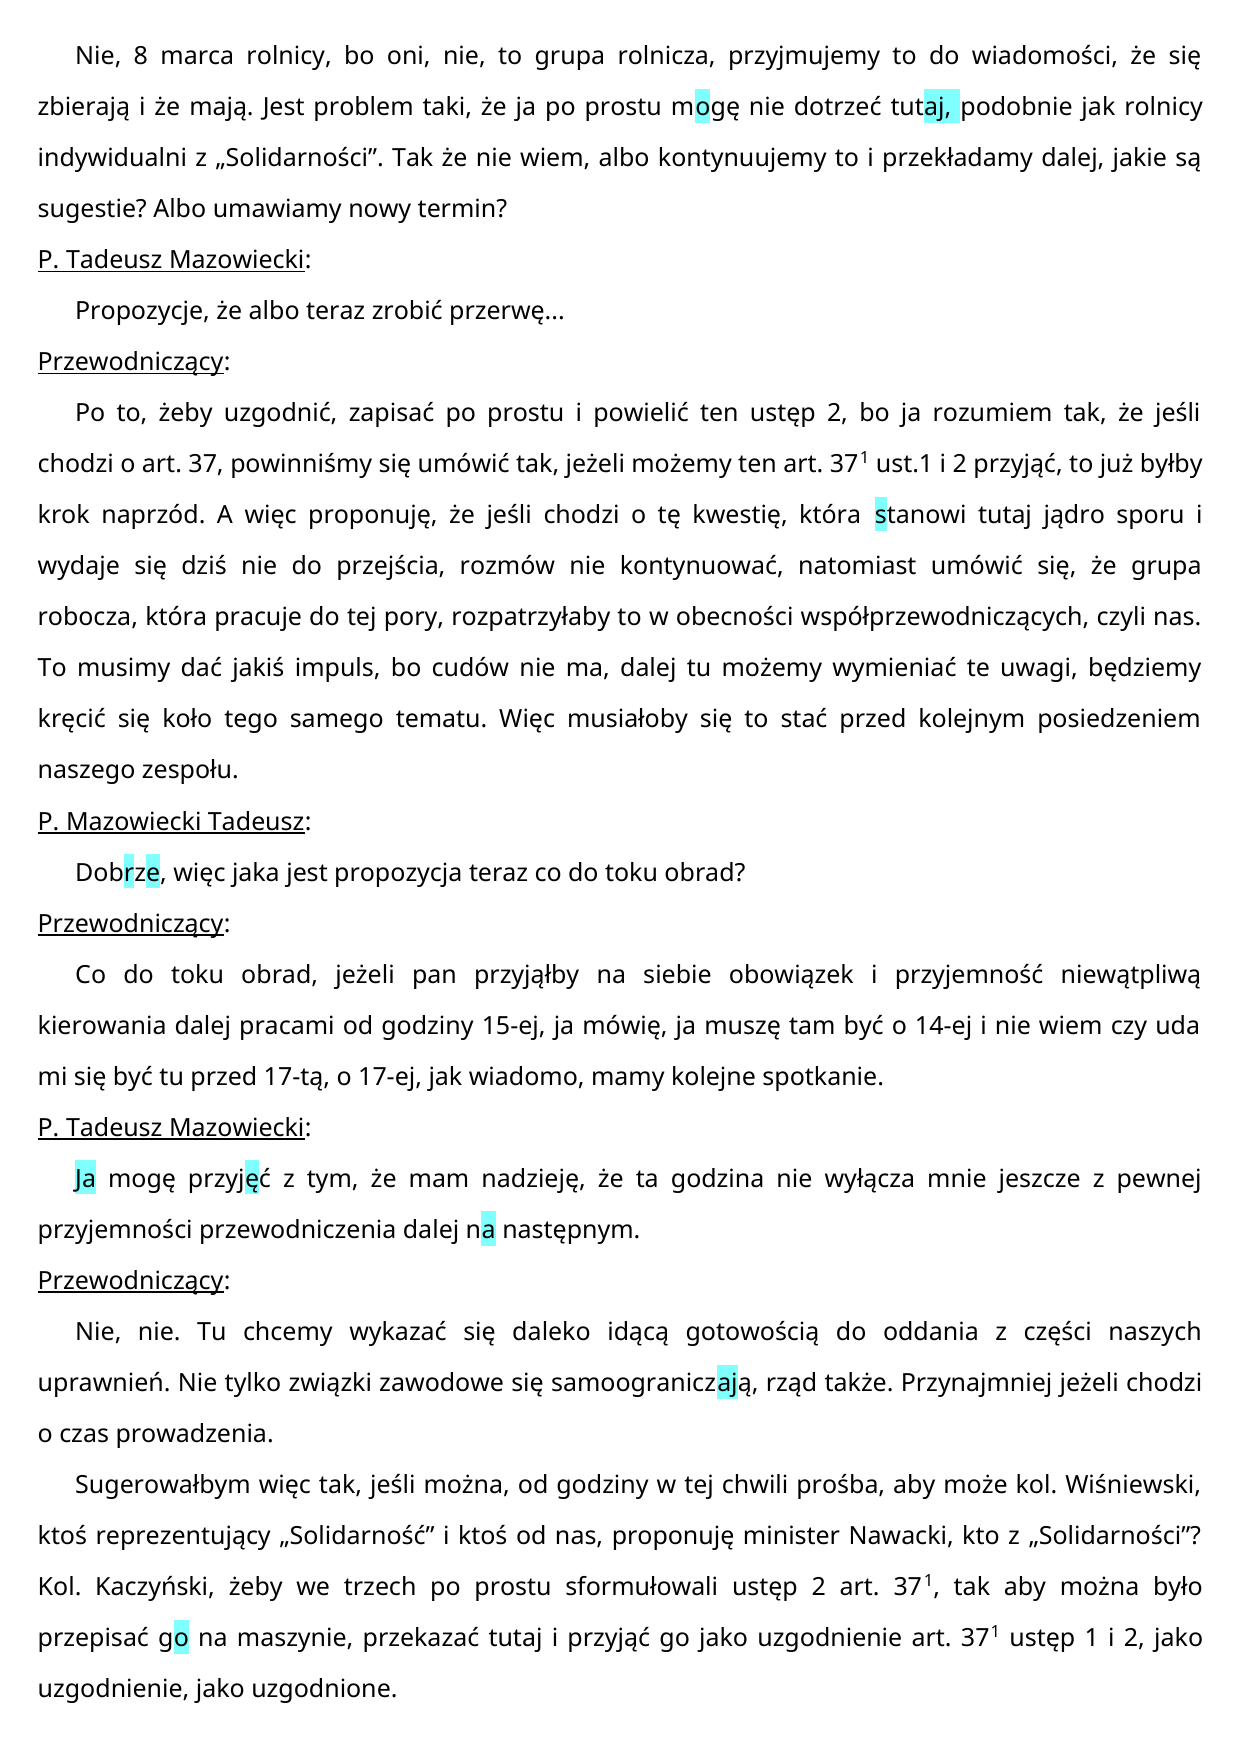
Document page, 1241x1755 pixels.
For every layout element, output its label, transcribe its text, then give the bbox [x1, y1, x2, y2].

text Propozycje, że albo teraz zrobić przerwę... [37, 293, 1203, 327]
text Przewodniczący: [37, 905, 1203, 939]
text P. Tadeusz Mazowiecki: [37, 1109, 1203, 1143]
text Ja mogę przyjęć z tym, że mam nadzieję, że ta godzina nie wyłącza mnie jeszcze z pewnej przyjemności przewodniczenia dalej na następnym. [37, 1160, 1203, 1246]
text Przewodniczący: [37, 1262, 1203, 1297]
text Nie, nie. Tu chcemy wykazać się daleko idącą gotowością do oddania z części naszych uprawnień. Nie tylko związki zawodowe się samoograniczają, rząd także. Przynajmniej jeżeli chodzi o czas prowadzenia. [37, 1313, 1203, 1450]
text P. Tadeusz Mazowiecki: [37, 242, 1203, 276]
text Przewodniczący: [37, 344, 1203, 378]
text Dobrze, więc jaka jest propozycja teraz co do toku obrad? [37, 854, 1203, 888]
text Sugerowałbym więc tak, jeśli można, od godziny w tej chwili prośba, aby może kol. Wiśniewski, ktoś reprezentujący „Solidarność” i ktoś od nas, proponuję minister Nawacki, kto z „Solidarności”? Kol. Kaczyński, żeby we trzech po prostu sformułowali ustęp 2 art. 371, tak aby można było przepisać go na maszynie, przekazać tutaj i przyjąć go jako uzgodnienie art. 371 ustęp 1 i 2, jako uzgodnienie, jako uzgodnione. [37, 1467, 1203, 1705]
text Nie, 8 marca rolnicy, bo oni, nie, to grupa rolnicza, przyjmujemy to do wiadomości, że się zbierają i że mają. Jest problem taki, że ja po prostu mogę nie dotrzeć tutaj, podobnie jak rolnicy indywidualni z „Solidarności”. Tak że nie wiem, albo kontynuujemy to i przekładamy dalej, jakie są sugestie? Albo umawiamy nowy termin? [37, 37, 1203, 225]
text Po to, żeby uzgodnić, zapisać po prostu i powielić ten ustęp 2, bo ja rozumiem tak, że jeśli chodzi o art. 37, powinniśmy się umówić tak, jeżeli możemy ten art. 371 ust.1 i 2 przyjąć, to już byłby krok naprzód. A więc proponuję, że jeśli chodzi o tę kwestię, która stanowi tutaj jądro sporu i wydaje się dziś nie do przejścia, rozmów nie kontynuować, natomiast umówić się, że grupa robocza, która pracuje do tej pory, rozpatrzyłaby to w obecności współprzewodniczących, czyli nas. To musimy dać jakiś impuls, bo cudów nie ma, dalej tu możemy wymieniać te uwagi, będziemy kręcić się koło tego samego tematu. Więc musiałoby się to stać przed kolejnym posiedzeniem naszego zespołu. [37, 395, 1203, 786]
text P. Mazowiecki Tadeusz: [37, 803, 1203, 837]
text Co do toku obrad, jeżeli pan przyjąłby na siebie obowiązek i przyjemność niewątpliwą kierowania dalej pracami od godziny 15-ej, ja mówię, ja muszę tam być o 14-ej i nie wiem czy uda mi się być tu przed 17-tą, o 17-ej, jak wiadomo, mamy kolejne spotkanie. [37, 956, 1203, 1092]
